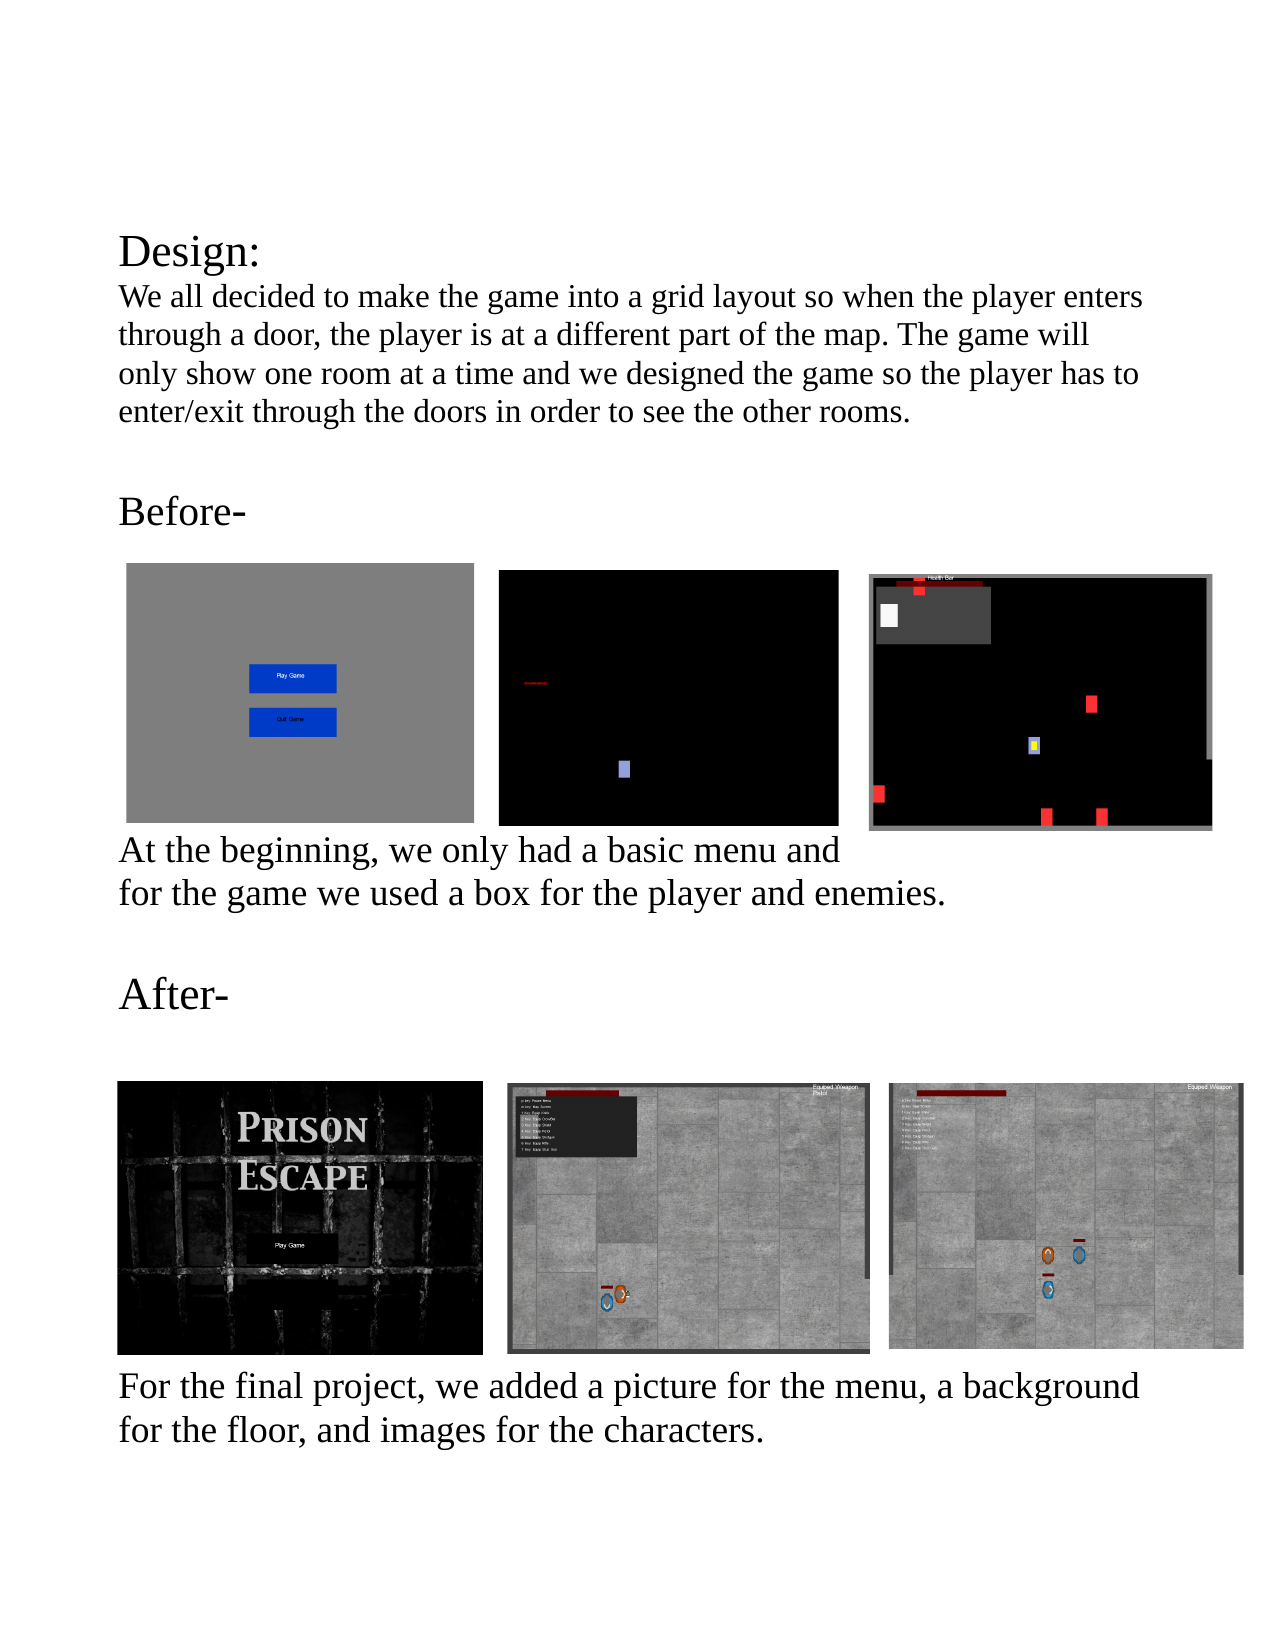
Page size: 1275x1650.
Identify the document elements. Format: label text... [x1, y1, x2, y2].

text We all decided to make the game into a grid layout so when the player enters through a door, the player is at a different part of the map. The game will only show one room at a time and we designed the game so the player has to enter/exit through the doors in order to see the other rooms. [118, 276, 1157, 429]
text At the beginning, we only had a basic menu and for the game we used a box for the player and enemies. [118, 827, 1157, 913]
text Before- [118, 482, 1157, 535]
text For the final project, we added a picture for the menu, a background for the floor, and images for the characters. [118, 1364, 1157, 1450]
text After- [118, 966, 1157, 1019]
text Design: [118, 223, 1157, 276]
